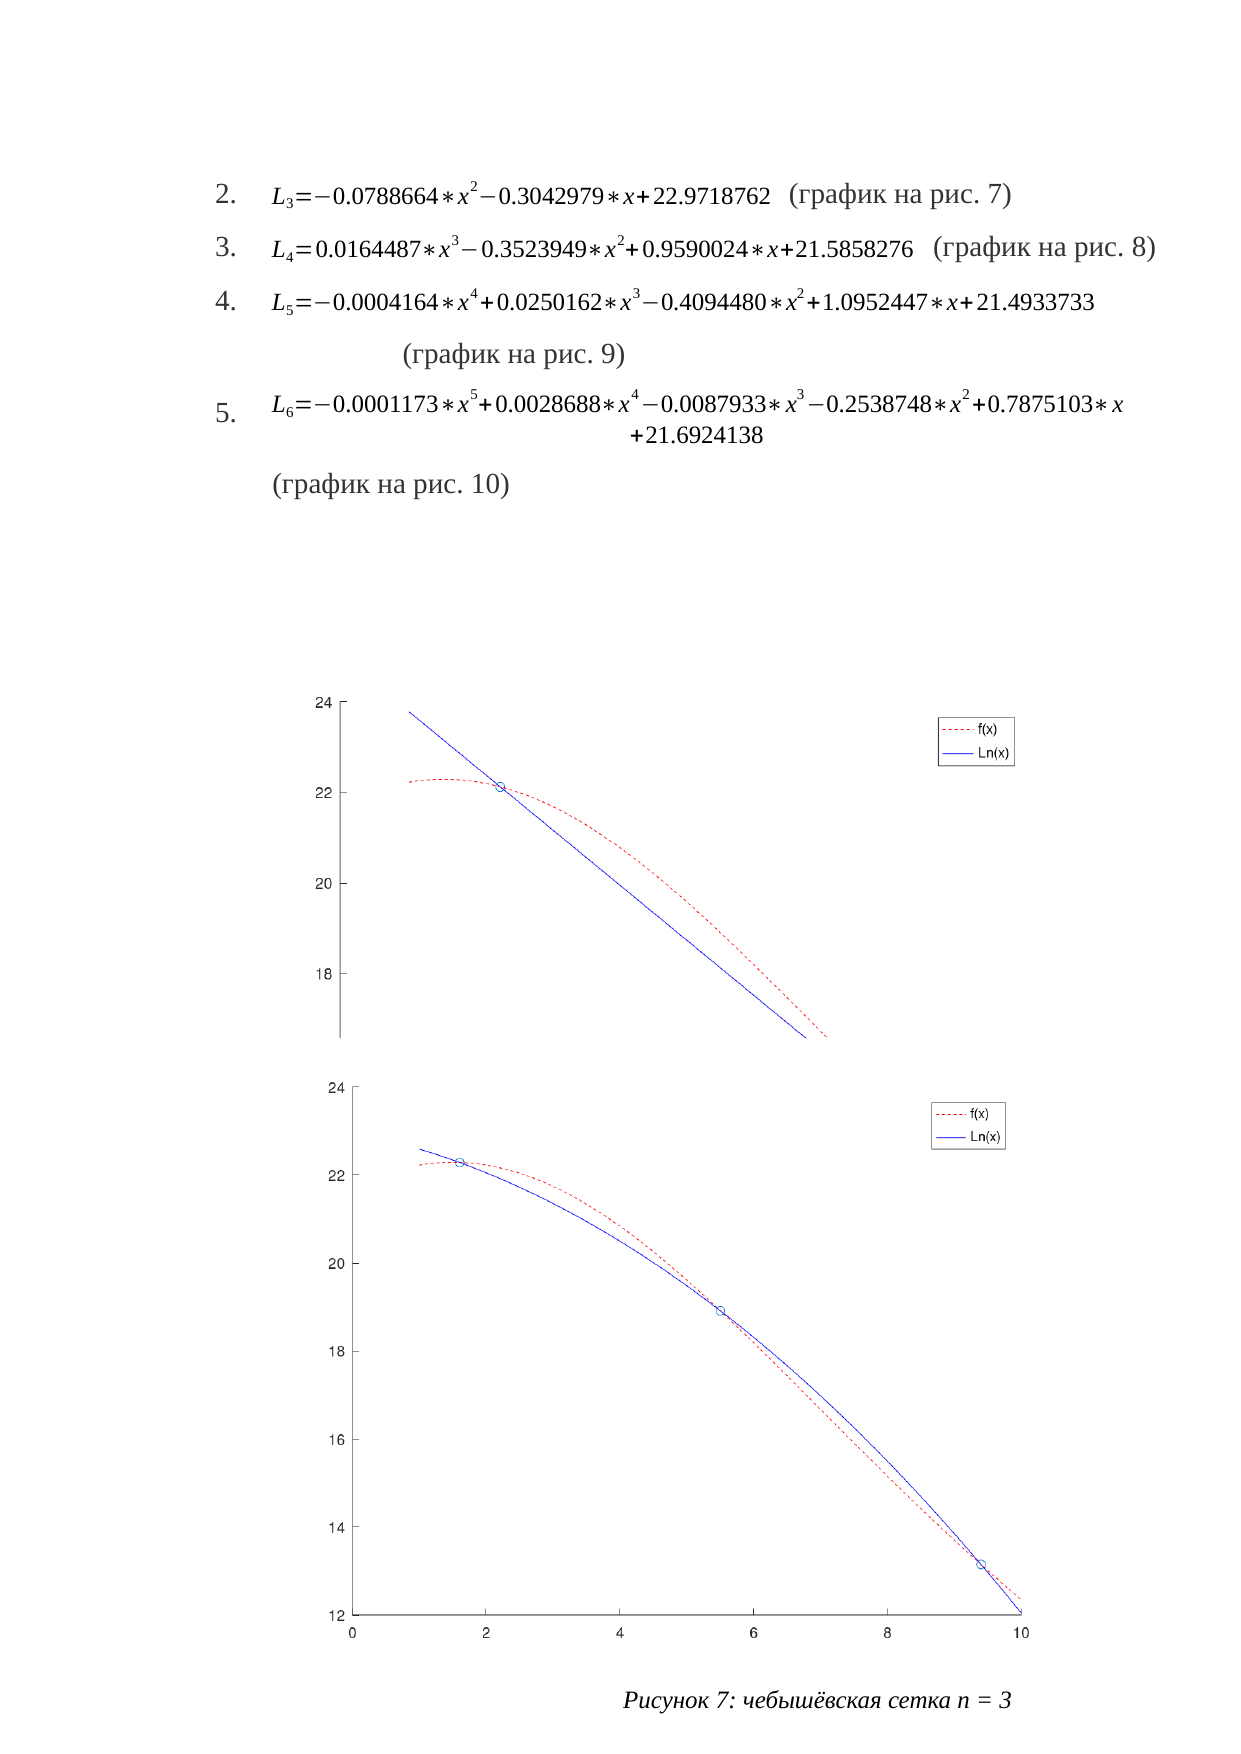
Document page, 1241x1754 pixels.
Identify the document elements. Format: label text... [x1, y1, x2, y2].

list (график на рис. 10) [177, 467, 1181, 500]
text Рисунок 7: чебышёвская сетка n = 3 [248, 1119, 1111, 1714]
list (график на рис. 9) [215, 283, 1181, 369]
picture [225, 651, 1115, 1686]
list (график на рис. 7) [215, 176, 1181, 213]
list (график на рис. 8) [215, 229, 1181, 266]
text Рисунок 6: чебышёвская сетка n = 2 [1111, 652, 1132, 1348]
